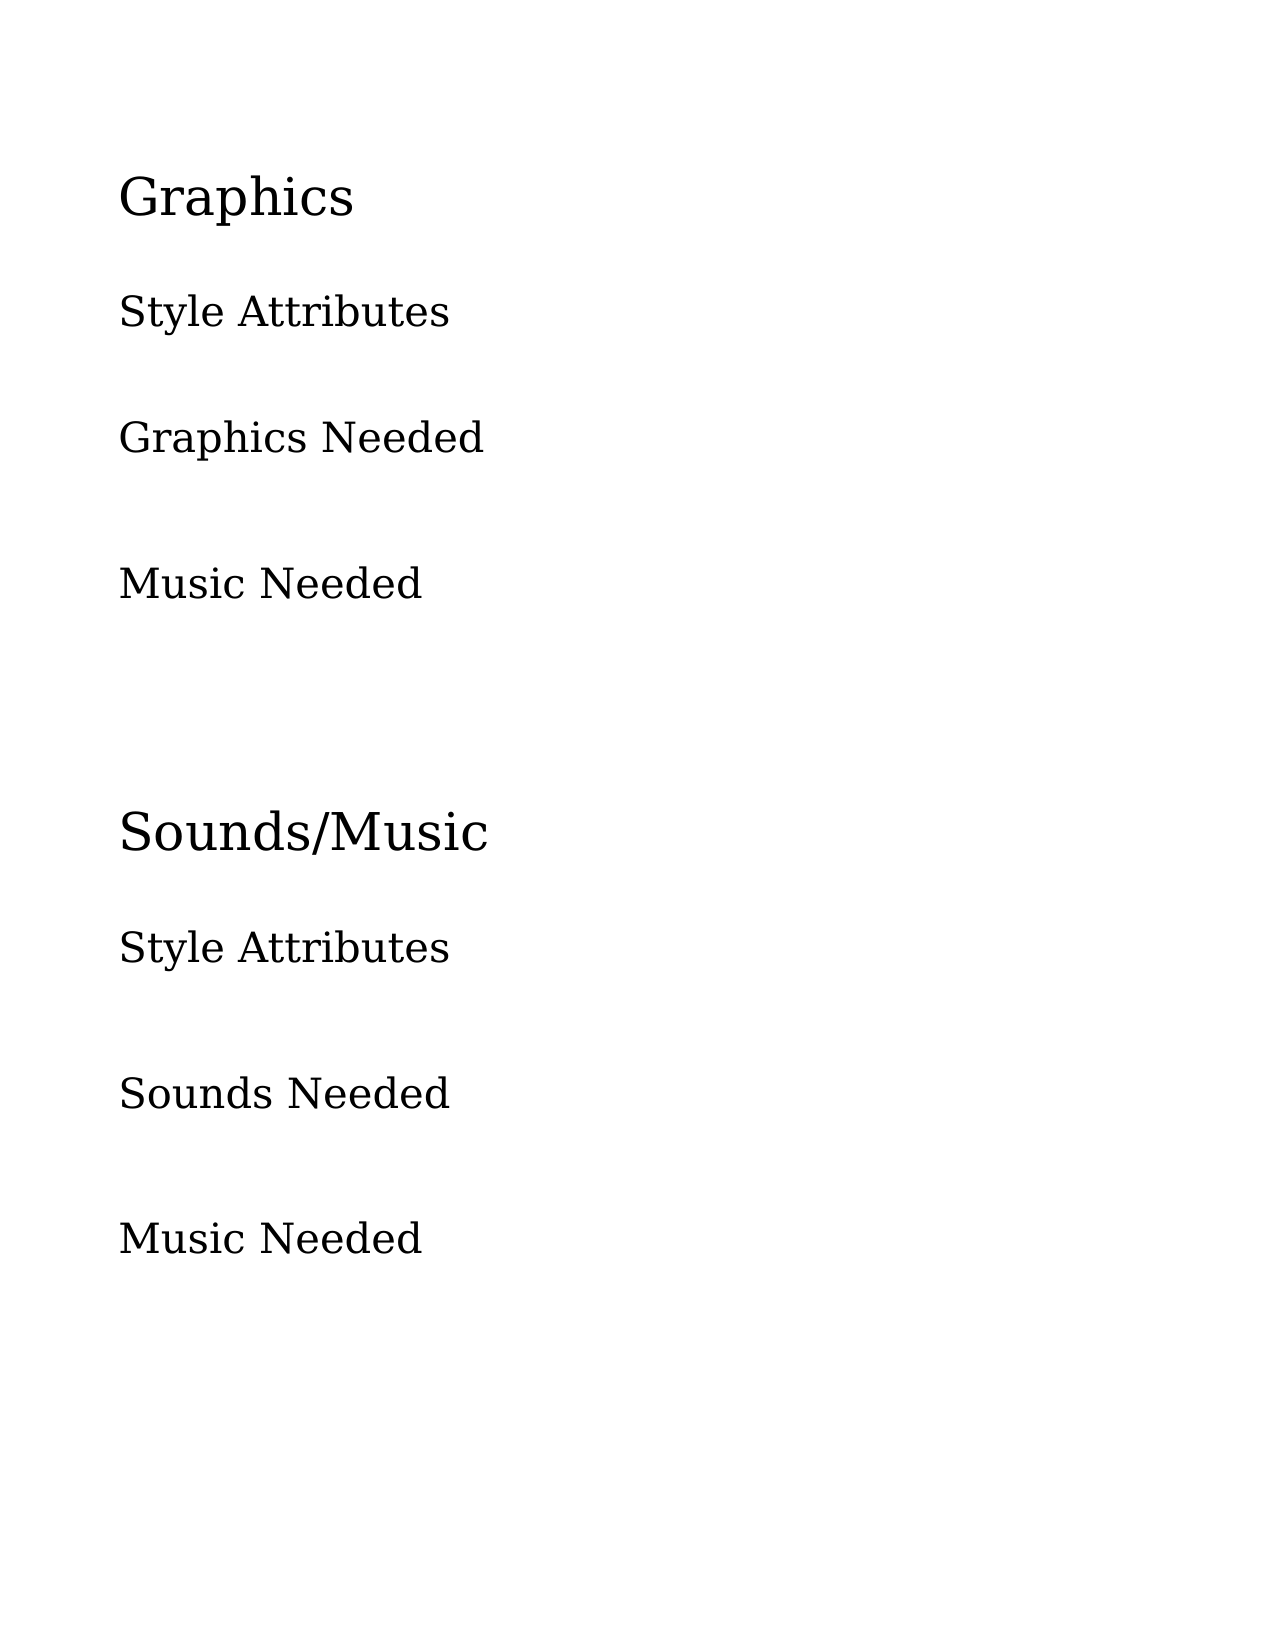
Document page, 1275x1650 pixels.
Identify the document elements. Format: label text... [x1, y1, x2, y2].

text Graphics Needed [118, 414, 1157, 463]
text Graphics [118, 167, 1157, 227]
text Music Needed [118, 560, 1157, 608]
text Style Attributes [118, 924, 1157, 972]
text Music Needed [118, 1215, 1157, 1263]
text Style Attributes [118, 288, 1157, 336]
text Sounds Needed [118, 1069, 1157, 1118]
text Sounds/Music [118, 802, 1157, 863]
